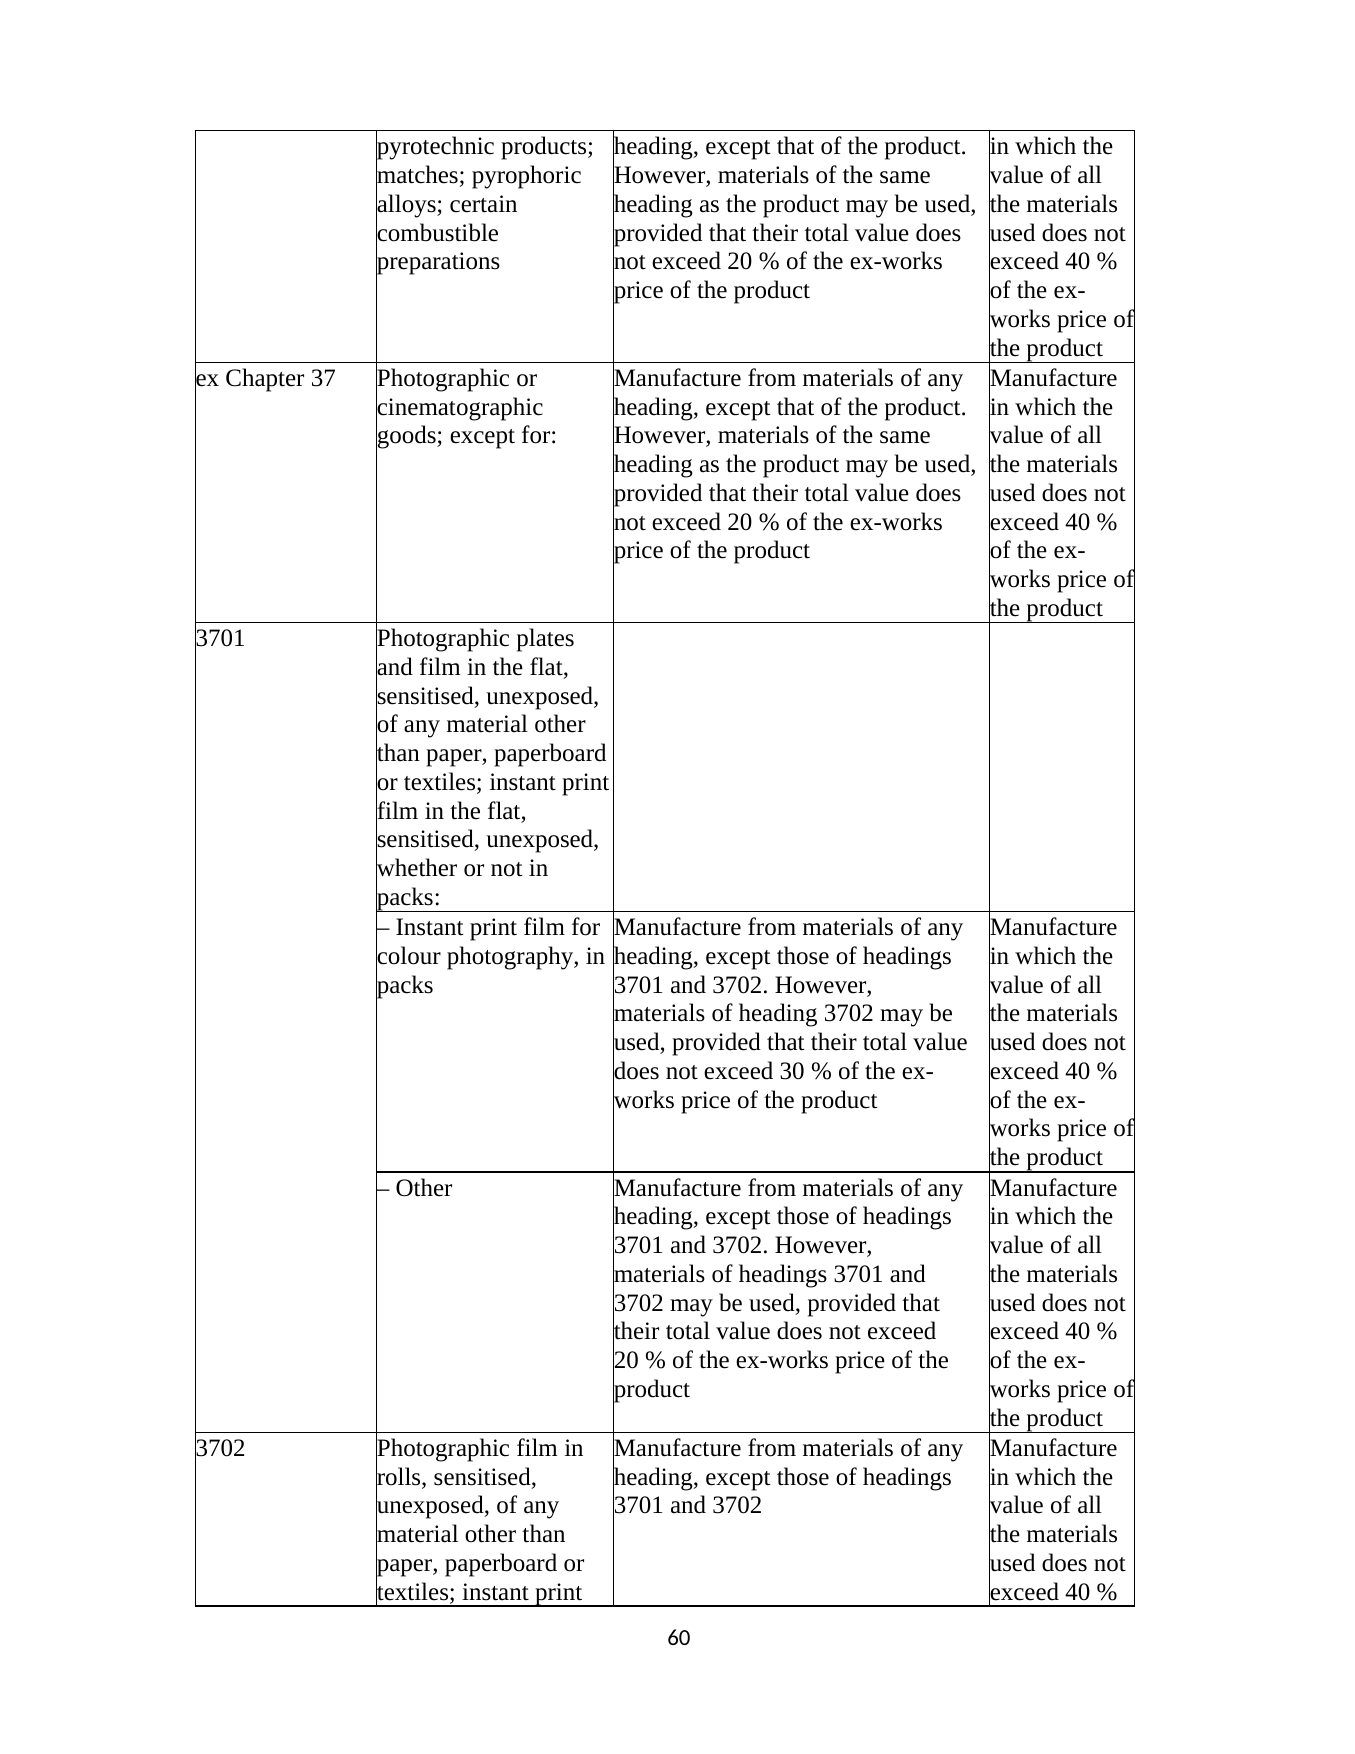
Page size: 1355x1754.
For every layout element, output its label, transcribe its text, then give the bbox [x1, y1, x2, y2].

table_cell Photographic or cinematographic goods; except for: [377, 363, 613, 622]
table_cell Manufacture in which the value of all the materials used does not exceed 40 % of the ex-works price of the product [990, 1173, 1134, 1431]
table_cell ex Chapter 37 [196, 363, 376, 622]
table_cell 3702 [196, 1433, 376, 1605]
table_cell in which the value of all the materials used does not exceed 40 % of the ex-works price of the product [990, 131, 1134, 361]
table_cell Manufacture in which the value of all the materials used does not exceed 40 % of the ex-works price of the product [990, 912, 1134, 1171]
table_cell Photographic plates and film in the flat, sensitised, unexposed, of any material other than paper, paperboard or textiles; instant print film in the flat, sensitised, unexposed, whether or not in packs: [377, 623, 613, 911]
table_cell pyrotechnic products; matches; pyrophoric alloys; certain combustible preparations [377, 131, 613, 361]
table_cell Manufacture from materials of any heading, except that of the product. However, materials of the same heading as the product may be used, provided that their total value does not exceed 20 % of the ex-works price of the product [614, 363, 989, 622]
table_cell [614, 623, 989, 911]
table_cell [990, 623, 1134, 911]
table_cell – Instant print film for colour photography, in packs [377, 912, 613, 1171]
table_cell Manufacture from materials of any heading, except those of headings 3701 and 3702. However, materials of heading 3702 may be used, provided that their total value does not exceed 30 % of the ex-works price of the product [614, 912, 989, 1171]
table_cell heading, except that of the product. However, materials of the same heading as the product may be used, provided that their total value does not exceed 20 % of the ex-works price of the product [614, 131, 989, 361]
table_cell – Other [377, 1173, 613, 1431]
table_cell Manufacture in which the value of all the materials used does not exceed 40 % of the ex-works price of the product [990, 363, 1134, 622]
table_cell 3701 [196, 623, 376, 1431]
table_cell Photographic film in rolls, sensitised, unexposed, of any material other than paper, paperboard or textiles; instant print [377, 1433, 613, 1605]
table_cell Manufacture from materials of any heading, except those of headings 3701 and 3702 [614, 1433, 989, 1605]
table_cell [196, 131, 376, 361]
table_cell Manufacture in which the value of all the materials used does not exceed 40 % [990, 1433, 1134, 1605]
table_cell Manufacture from materials of any heading, except those of headings 3701 and 3702. However, materials of headings 3701 and 3702 may be used, provided that their total value does not exceed 20 % of the ex-works price of the product [614, 1173, 989, 1431]
